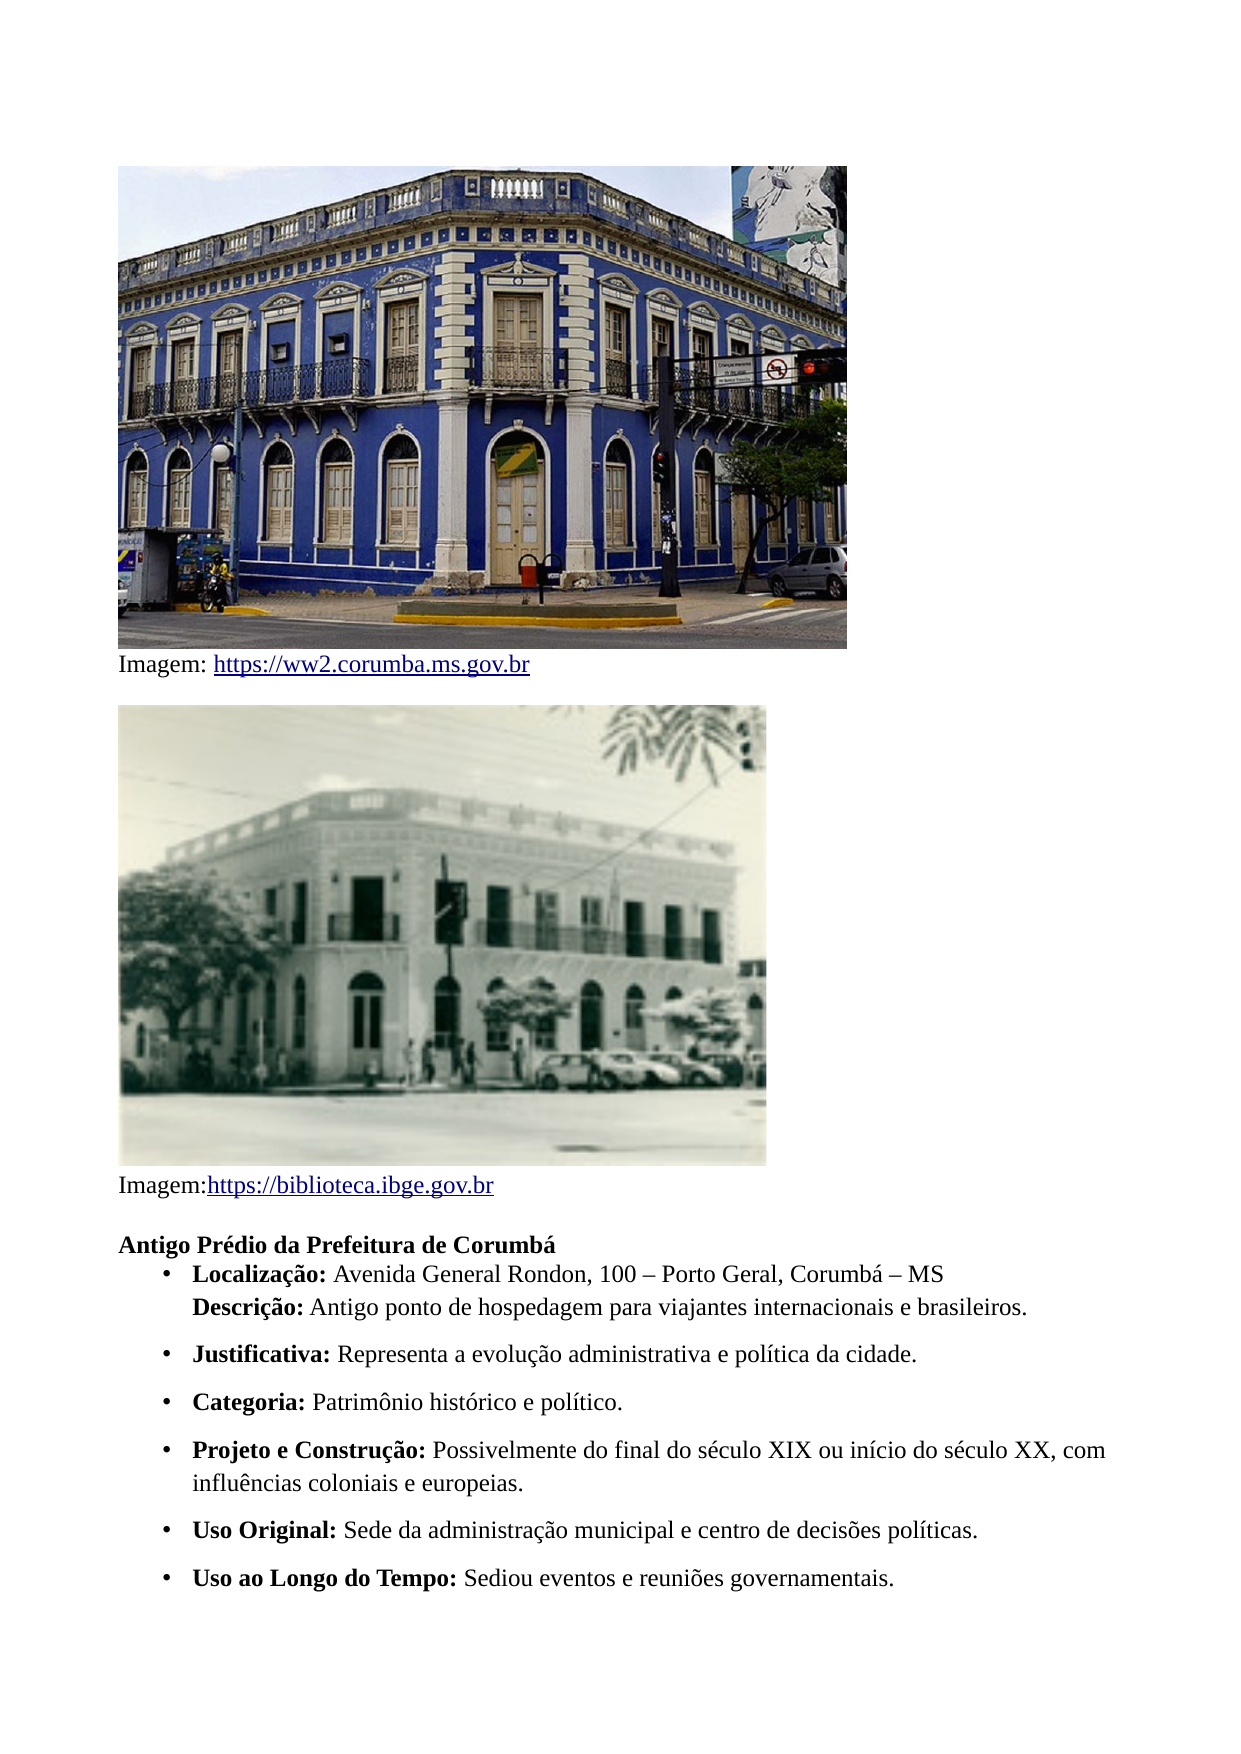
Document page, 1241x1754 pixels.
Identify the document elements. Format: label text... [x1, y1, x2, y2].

subtitle Antigo Prédio da Prefeitura de Corumbá [118, 1230, 1122, 1259]
picture [118, 166, 847, 649]
list Justificativa: Representa a evolução administrativa e política da cidade. [162, 1339, 1122, 1368]
list Categoria: Patrimônio histórico e político. [162, 1387, 1122, 1416]
list Localização: Avenida General Rondon, 100 – Porto Geral, Corumbá – MS Descrição: Antigo ponto de hospedagem para viajantes internacionais e brasileiros. [162, 1259, 1122, 1321]
picture [118, 705, 767, 1166]
list Uso ao Longo do Tempo: Sediou eventos e reuniões governamentais. [162, 1563, 1122, 1592]
text Imagem: https://ww2.corumba.ms.gov.br Imagem:https://biblioteca.ibge.gov.br [118, 649, 1122, 1199]
list Projeto e Construção: Possivelmente do final do século XIX ou início do século XX, com influências coloniais e europeias. [162, 1435, 1122, 1496]
list Uso Original: Sede da administração municipal e centro de decisões políticas. [162, 1515, 1122, 1544]
